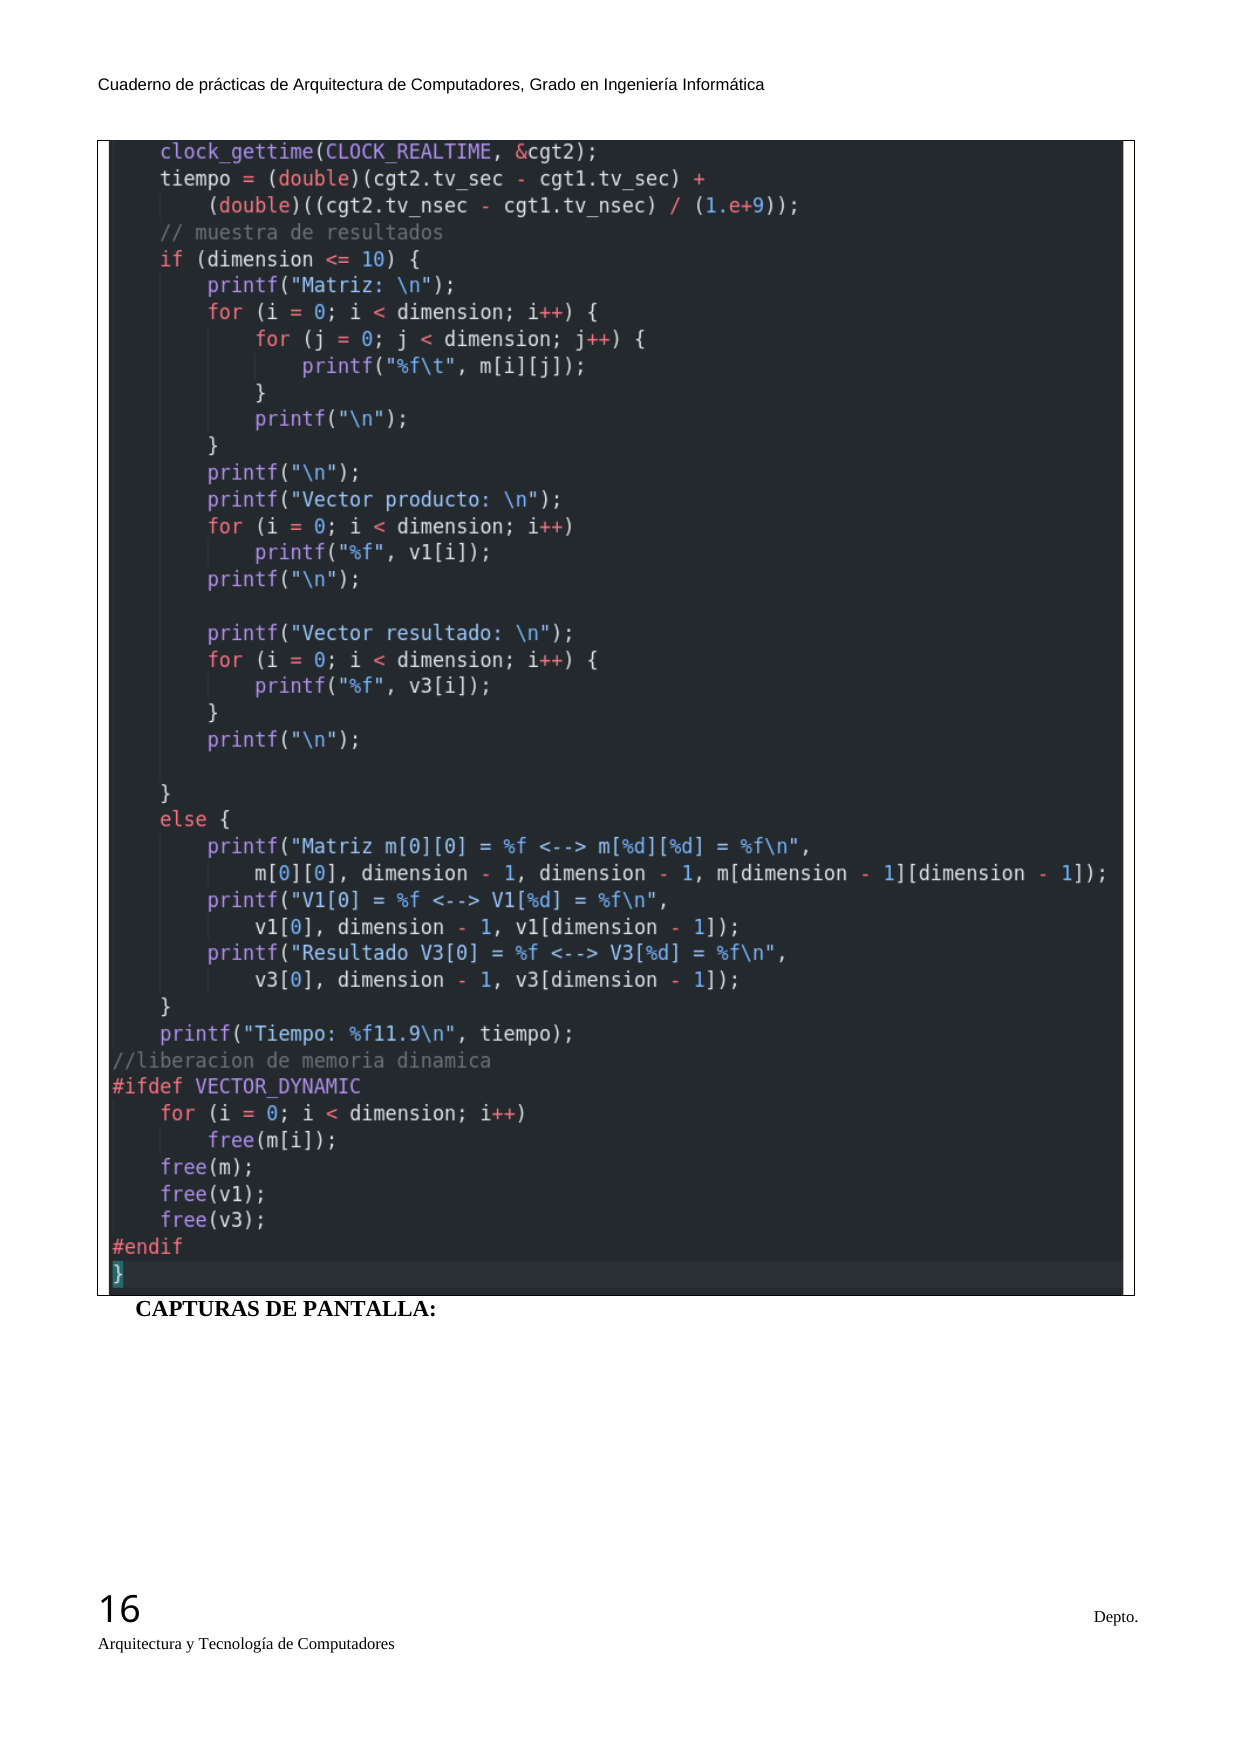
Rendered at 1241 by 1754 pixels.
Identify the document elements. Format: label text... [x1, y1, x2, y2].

table_header [1124, 141, 1134, 1294]
table_header [98, 141, 108, 1294]
picture [108, 140, 1124, 1295]
text CAPTURAS DE PANTALLA: [135, 1296, 1138, 1322]
